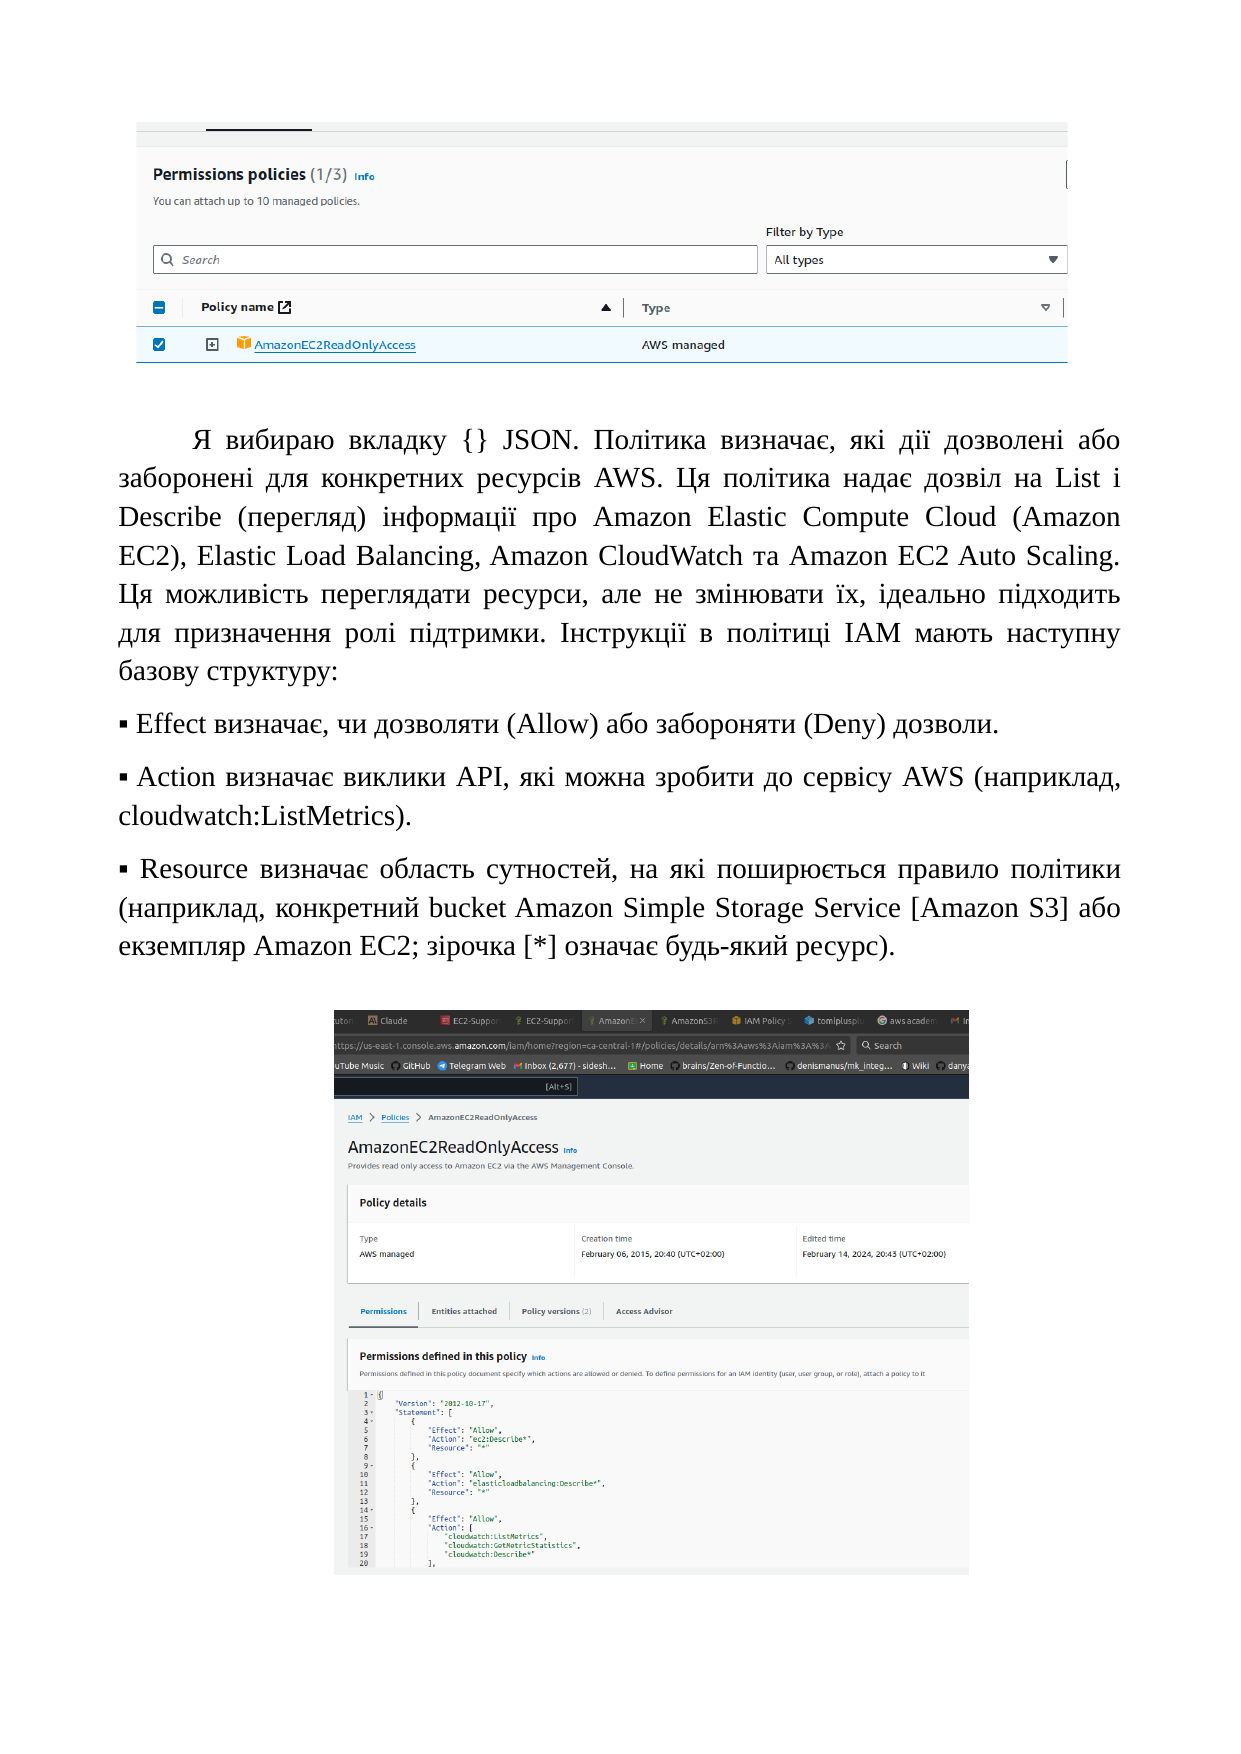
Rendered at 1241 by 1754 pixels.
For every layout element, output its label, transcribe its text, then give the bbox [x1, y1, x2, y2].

picture [136, 122, 1068, 364]
text ▪ Resource визначає область сутностей, на які поширюється правило політики (наприклад, конкретний bucket Amazon Simple Storage Service [Amazon S3] або екземпляр Amazon EC2; зірочка [*] означає будь-який ресурс). [118, 851, 1122, 962]
text ▪ Action визначає виклики API, які можна зробити до сервісу AWS (наприклад, cloudwatch:ListMetrics). [118, 759, 1122, 832]
text ▪ Effect визначає, чи дозволяти (Allow) або забороняти (Deny) дозволи. [118, 706, 1122, 740]
picture [334, 1010, 969, 1575]
text Я вибираю вкладку {} JSON. Політика визначає, які дії дозволені або заборонені для конкретних ресурсів AWS. Ця політика надає дозвіл на List і Describe (перегляд) інформації про Amazon Elastic Compute Cloud (Amazon EC2), Elastic Load Balancing, Amazon CloudWatch та Amazon EC2 Auto Scaling. Ця можливість переглядати ресурси, але не змінювати їх, ідеально підходить для призначення ролі підтримки. Інструкції в політиці IAM мають наступну базову структуру: [118, 422, 1122, 687]
